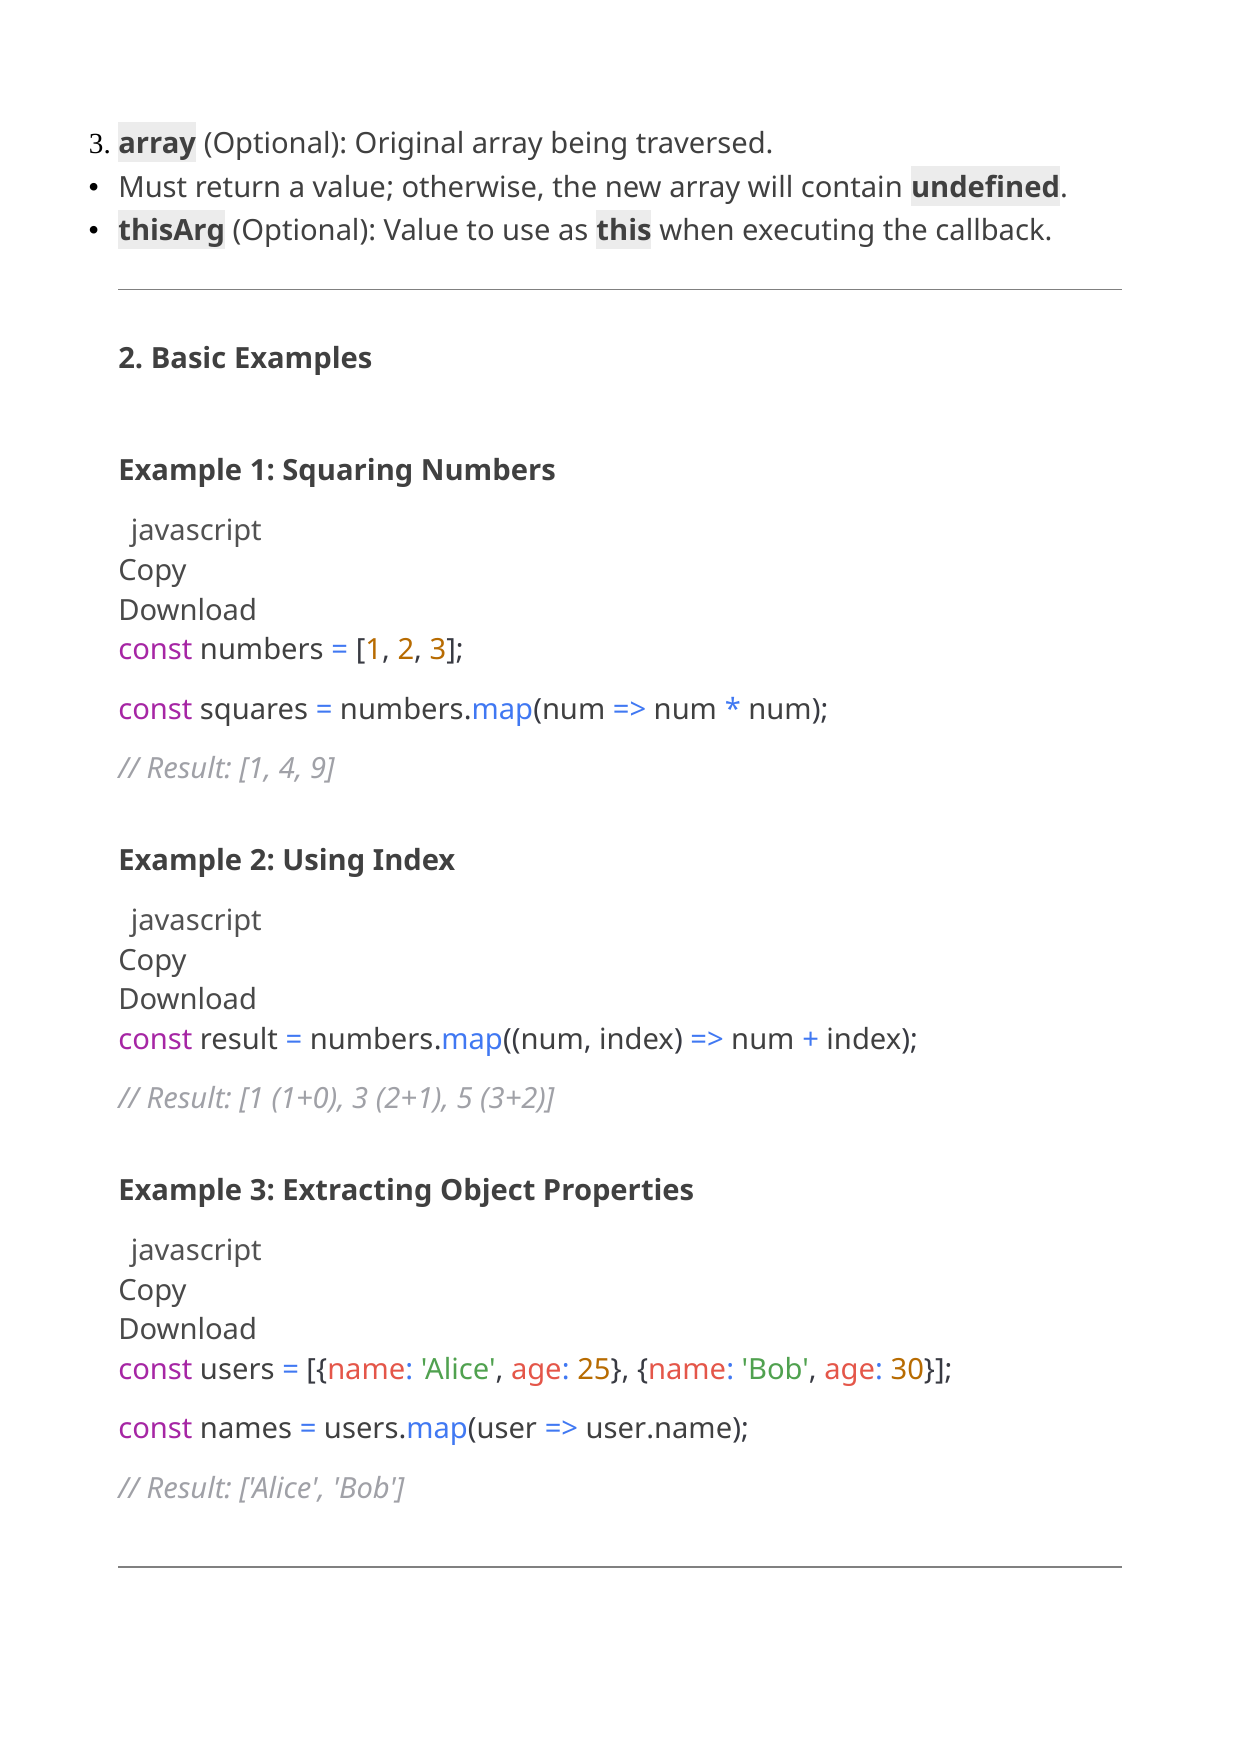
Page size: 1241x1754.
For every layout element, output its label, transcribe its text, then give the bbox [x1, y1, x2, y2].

text // Result: [1 (1+0), 3 (2+1), 5 (3+2)] [118, 1078, 1122, 1117]
subtitle Example 1: Squaring Numbers [118, 445, 1122, 489]
text const numbers = [1, 2, 3]; [118, 628, 1122, 668]
text javascript [131, 509, 1122, 549]
text Copy [118, 1269, 1116, 1309]
list Must return a value; otherwise, the new array will contain undefined. [118, 162, 1122, 206]
text // Result: ['Alice', 'Bob'] [118, 1467, 1122, 1507]
text const names = users.map(user => user.name); [118, 1408, 1122, 1447]
text const users = [{name: 'Alice', age: 25}, {name: 'Bob', age: 30}]; [118, 1348, 1122, 1388]
text Download [118, 1309, 1116, 1348]
text javascript [131, 899, 1122, 939]
list thisArg (Optional): Value to use as this when executing the callback. [118, 206, 1122, 249]
text const squares = numbers.map(num => num * num); [118, 688, 1122, 728]
text const result = numbers.map((num, index) => num + index); [118, 1018, 1122, 1058]
text Copy [118, 549, 1116, 589]
text javascript [131, 1229, 1122, 1269]
subtitle Example 3: Extracting Object Properties [118, 1165, 1122, 1209]
text Download [118, 589, 1116, 628]
subtitle Example 2: Using Index [118, 835, 1122, 879]
text Download [118, 978, 1116, 1018]
text Copy [118, 939, 1116, 978]
list array (Optional): Original array being traversed. [118, 118, 1122, 162]
subtitle 2. Basic Examples [118, 337, 1122, 377]
text // Result: [1, 4, 9] [118, 747, 1122, 787]
